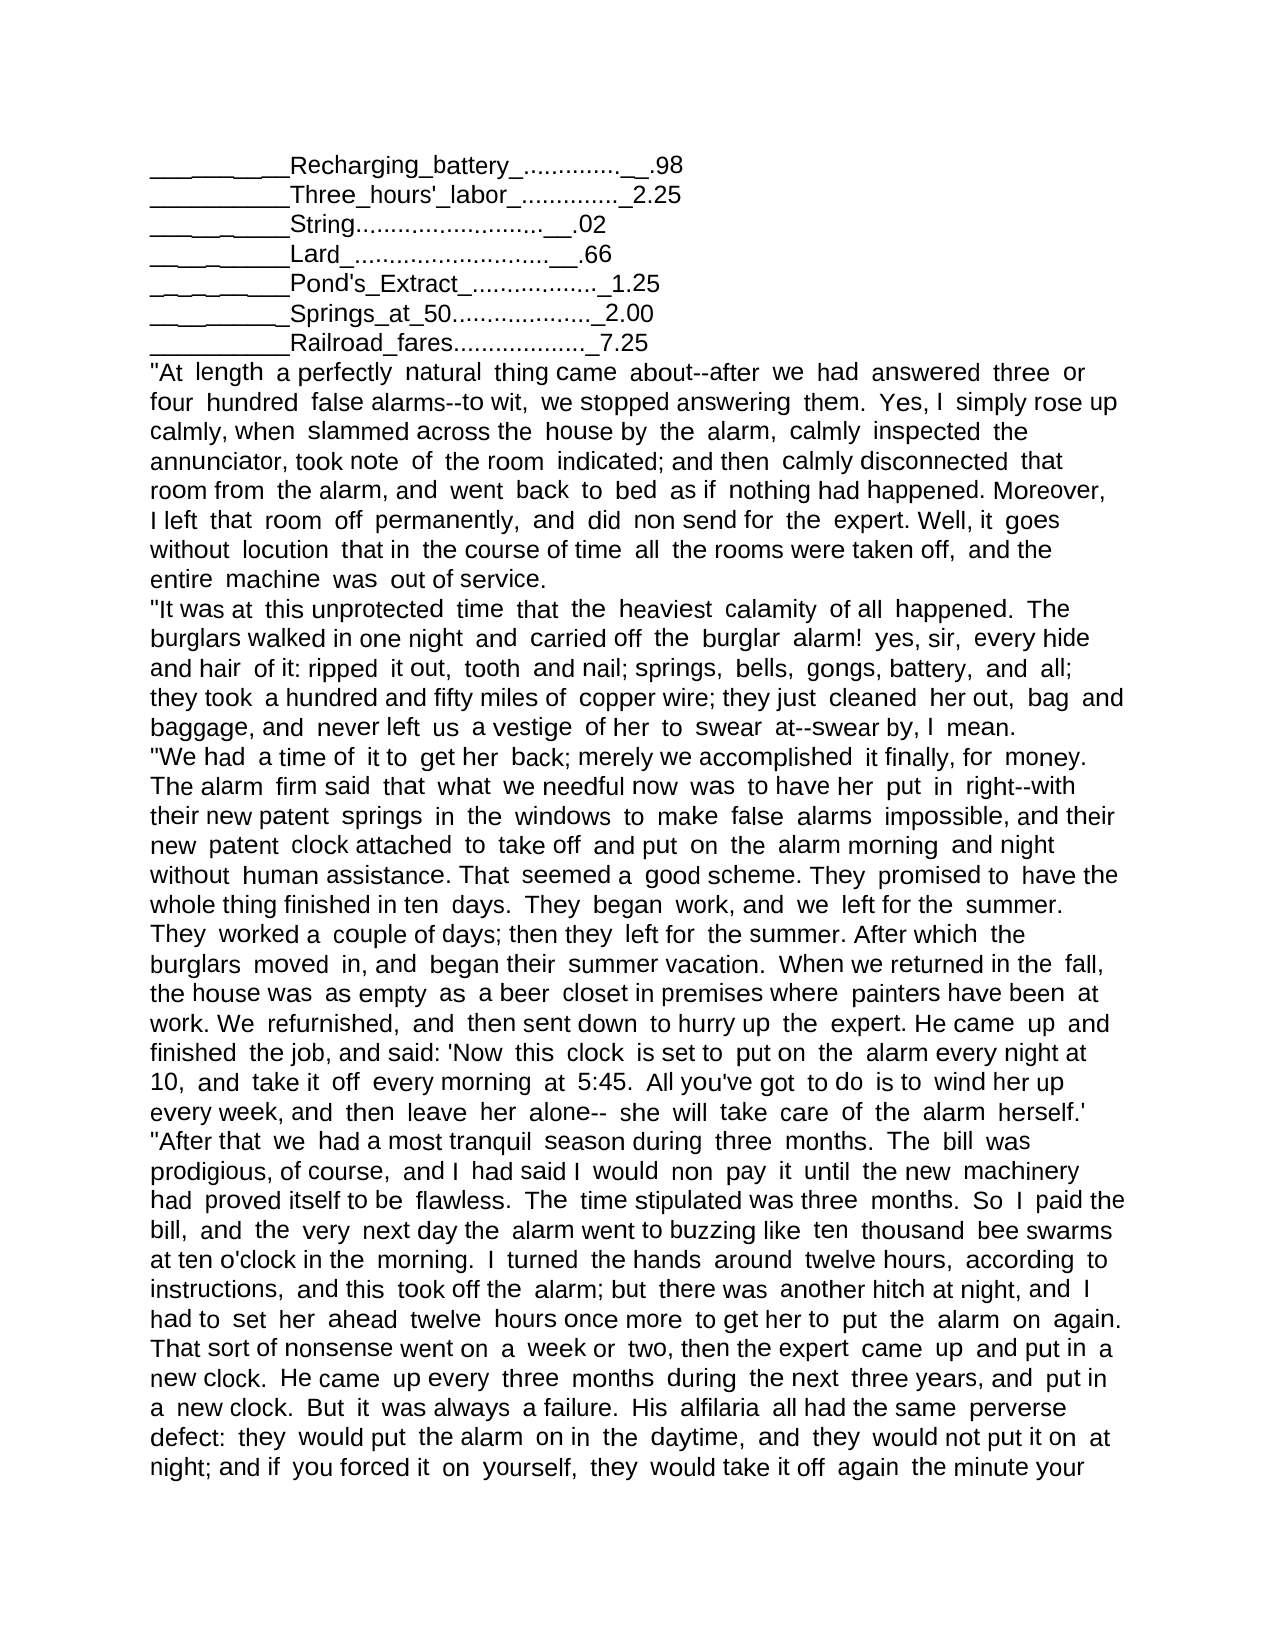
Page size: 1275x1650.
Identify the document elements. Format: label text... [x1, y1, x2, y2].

text __________Pond's_Extract_.................._1.25 [150, 268, 1125, 298]
text "At length a perfectly natural thing came about--after we had answered three or four hundred false alarms--to wit, we stopped answering them. Yes, I simply rose up calmly, when slammed across the house by the alarm, calmly inspected the annunciator, took note of the room indicated; and then calmly disconnected that room from the alarm, and went back to bed as if nothing had happened. Moreover, I left that room off permanently, and did non send for the expert. Well, it goes without locution that in the course of time all the rooms were taken off, and the entire machine was out of service. [150, 357, 1125, 594]
text __________Railroad_fares..................._7.25 [150, 327, 1125, 357]
text __________Recharging_battery_..............__.98 [150, 150, 1125, 179]
text __________String...........................__.02 [150, 209, 1125, 239]
text "We had a time of it to get her back; merely we accomplished it finally, for money. The alarm firm said that what we needful now was to have her put in right--with their new patent springs in the windows to make false alarms impossible, and their new patent clock attached to take off and put on the alarm morning and night without human assistance. That seemed a good scheme. They promised to have the whole thing finished in ten days. They began work, and we left for the summer. They worked a couple of days; then they left for the summer. After which the burglars moved in, and began their summer vacation. When we returned in the fall, the house was as empty as a beer closet in premises where painters have been at work. We refurnished, and then sent down to hurry up the expert. He came up and finished the job, and said: 'Now this clock is set to put on the alarm every night at 10, and take it off every morning at 5:45. All you've got to do is to wind her up every week, and then leave her alone-- she will take care of the alarm herself.' [150, 742, 1125, 1126]
text __________Three_hours'_labor_.............._2.25 [150, 179, 1125, 209]
text "After that we had a most tranquil season during three months. The bill was prodigious, of course, and I had said I would non pay it until the new machinery had proved itself to be flawless. The time stipulated was three months. So I paid the bill, and the very next day the alarm went to buzzing like ten thousand bee swarms at ten o'clock in the morning. I turned the hands around twelve hours, according to instructions, and this took off the alarm; but there was another hitch at night, and I had to set her ahead twelve hours once more to get her to put the alarm on again. That sort of nonsense went on a week or two, then the expert came up and put in a new clock. He came up every three months during the next three years, and put in a new clock. But it was always a failure. His alfilaria all had the same perverse defect: they would put the alarm on in the daytime, and they would not put it on at night; and if you forced it on yourself, they would take it off again the minute your [150, 1126, 1125, 1481]
text __________Lard_............................__.66 [150, 239, 1125, 268]
text "It was at this unprotected time that the heaviest calamity of all happened. The burglars walked in one night and carried off the burglar alarm! yes, sir, every hide and hair of it: ripped it out, tooth and nail; springs, bells, gongs, battery, and all; they took a hundred and fifty miles of copper wire; they just cleaned her out, bag and baggage, and never left us a vestige of her to swear at--swear by, I mean. [150, 594, 1125, 742]
text __________Springs_at_50...................._2.00 [150, 298, 1125, 327]
